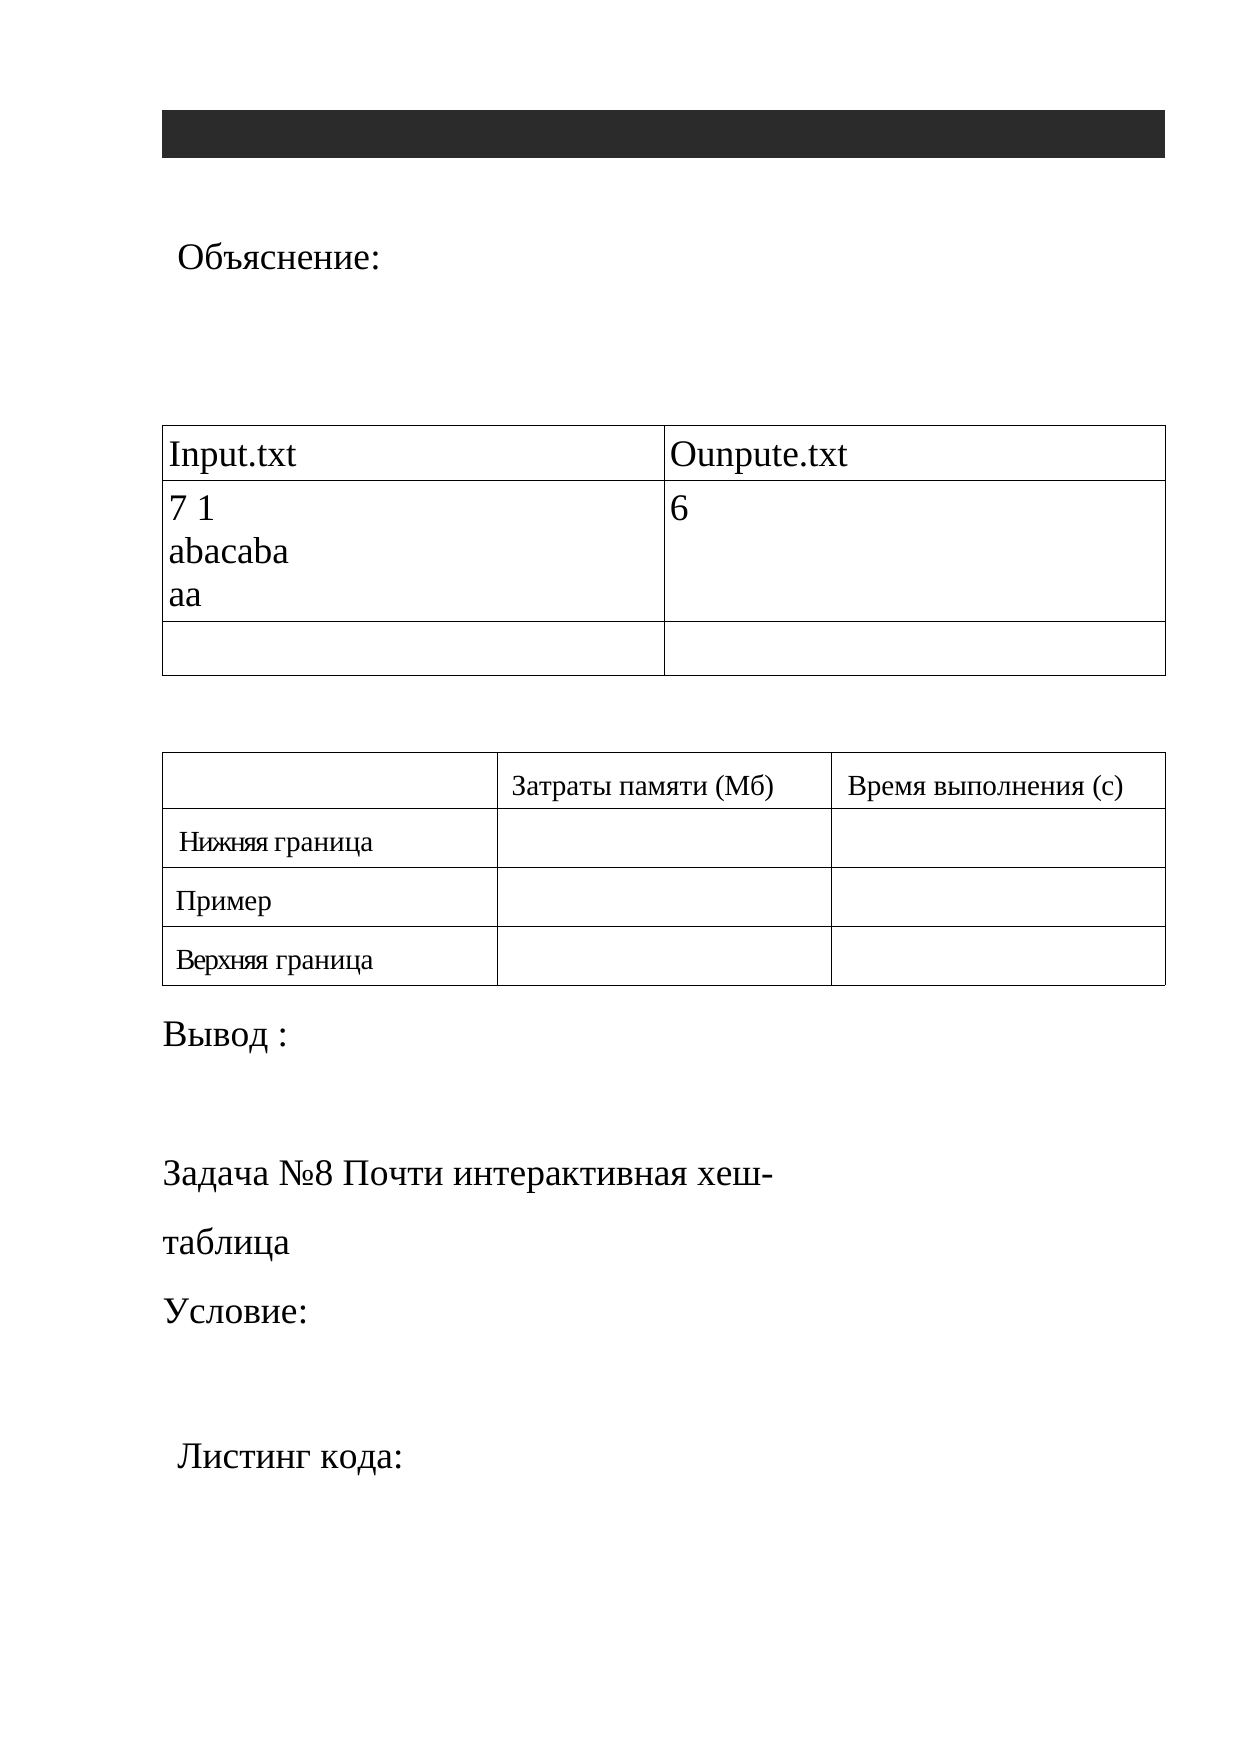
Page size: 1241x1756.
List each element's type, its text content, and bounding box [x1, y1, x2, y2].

table_cell [498, 927, 831, 985]
table_cell [665, 622, 1165, 675]
text Задача №8 Почти интерактивная хеш-таблица Условие: [162, 1150, 841, 1331]
table_cell Нижняя граница [163, 809, 497, 867]
table_cell Верхняя граница [163, 927, 497, 985]
table_cell 7 1 abacaba aa [163, 481, 664, 621]
table_cell [832, 868, 1165, 926]
table_cell [498, 868, 831, 926]
table_cell [163, 622, 664, 675]
table_cell Пример [163, 868, 497, 926]
text Вывод : [162, 1011, 1165, 1054]
subtitle Объяснение: [177, 191, 1165, 278]
table_cell [832, 809, 1165, 867]
table_header Input.txt [163, 426, 664, 480]
text Листинг кода: [177, 1365, 841, 1477]
table_header Время выполнения (с) [832, 753, 1165, 808]
table_header Ounpute.txt [665, 426, 1165, 480]
table_cell [832, 927, 1165, 985]
table_cell [498, 809, 831, 867]
table_cell 6 [665, 481, 1165, 621]
table_header Затраты памяти (Мб) [498, 753, 831, 808]
table_header [163, 753, 497, 808]
